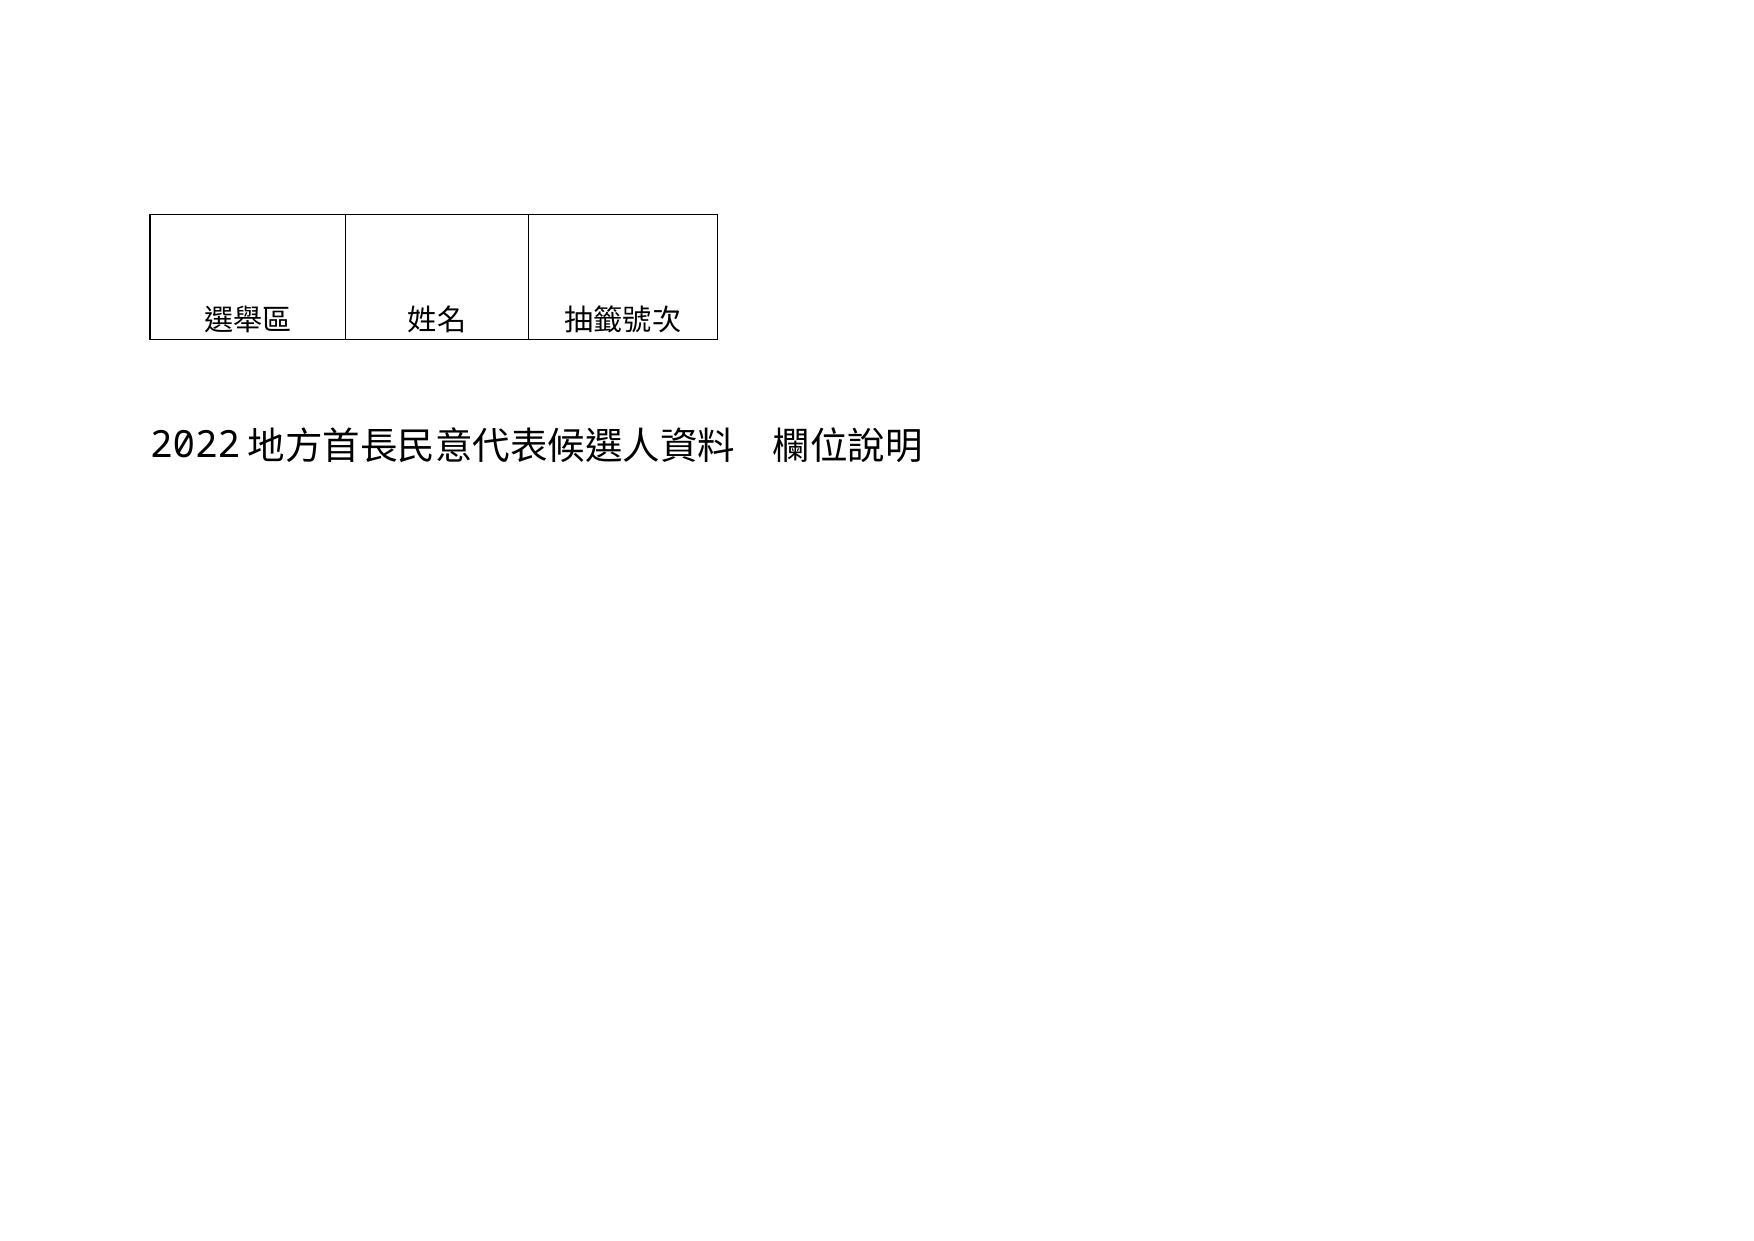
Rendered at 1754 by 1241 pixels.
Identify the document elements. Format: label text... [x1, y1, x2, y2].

text 2022地方首長民意代表候選人資料 欄位說明 [150, 401, 1604, 464]
table_header 選舉區 [151, 215, 345, 339]
table_header 姓名 [346, 215, 528, 339]
table_header 抽籤號次 [529, 215, 717, 339]
